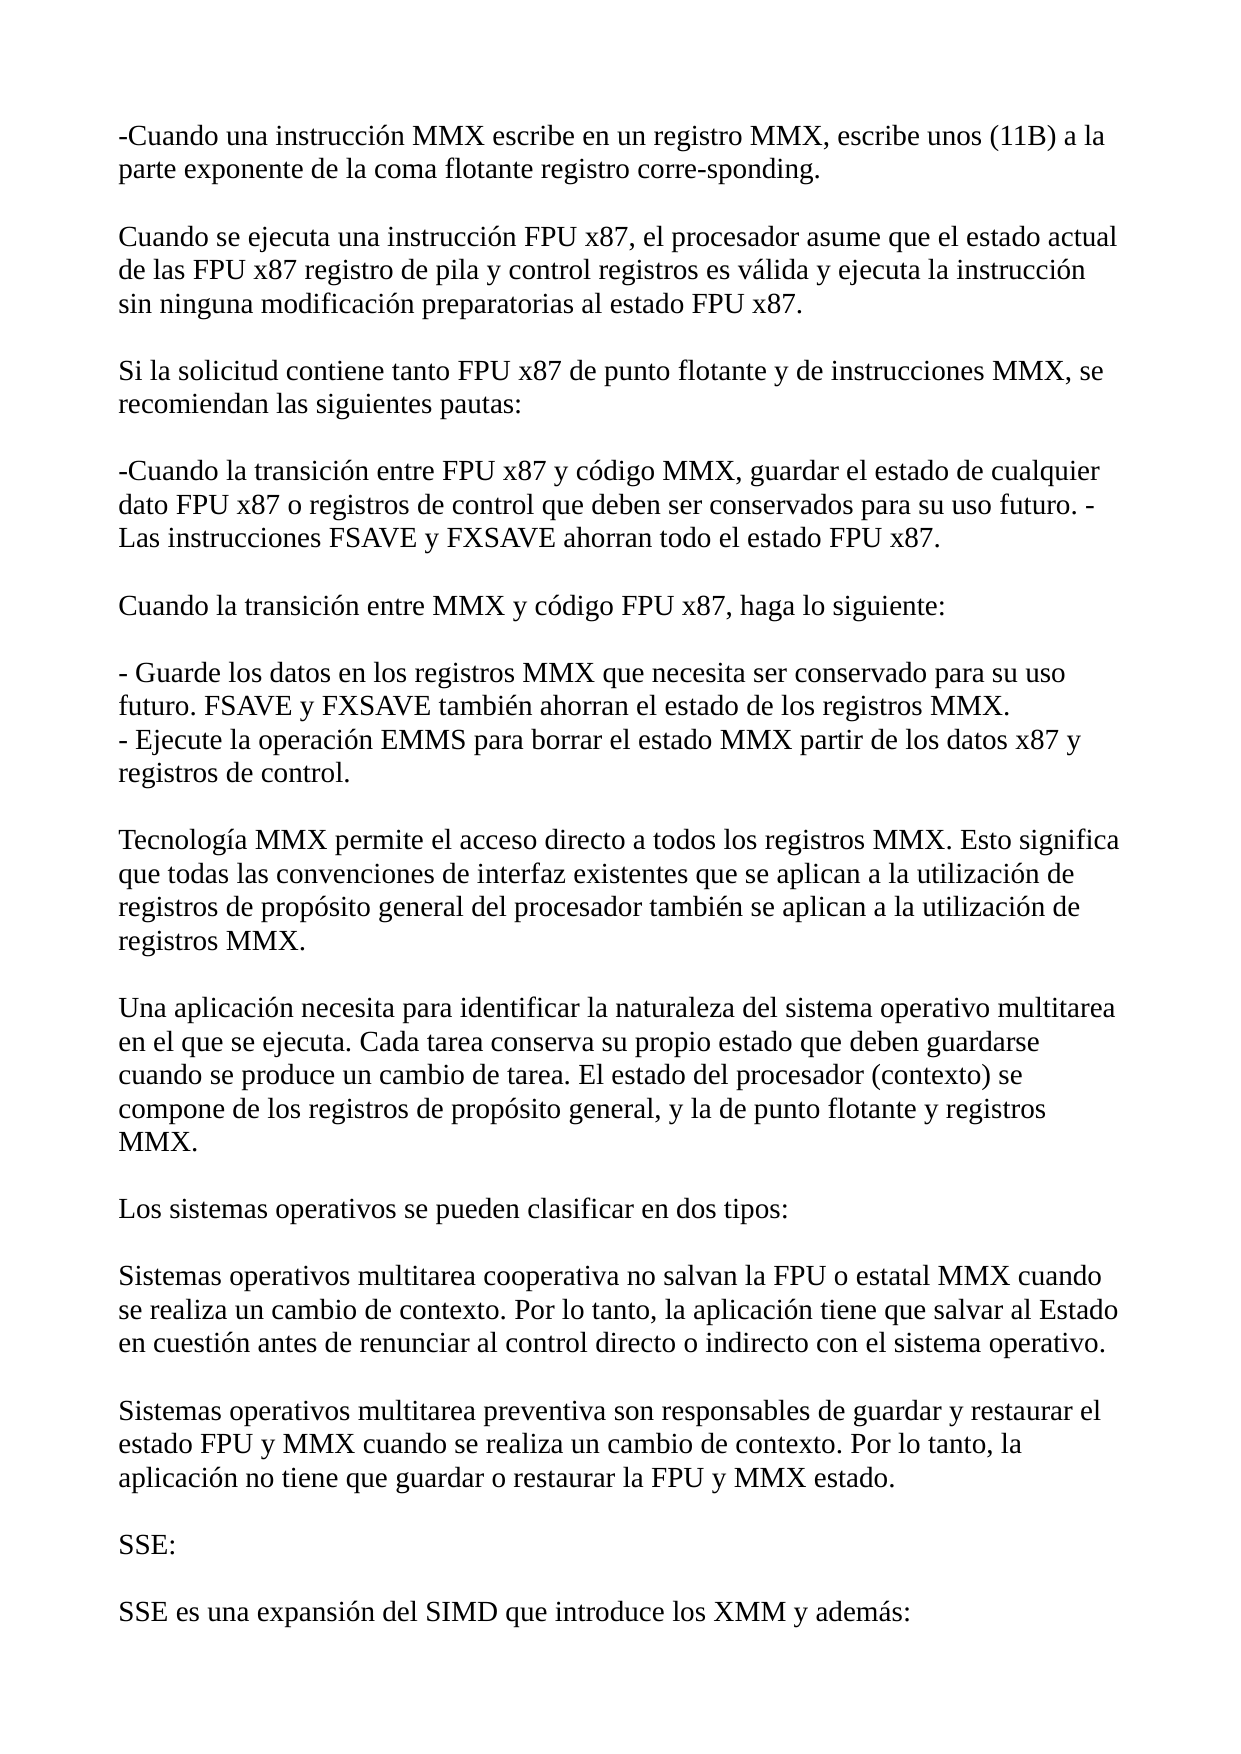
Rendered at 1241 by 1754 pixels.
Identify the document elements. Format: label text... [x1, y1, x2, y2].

text Una aplicación necesita para identificar la naturaleza del sistema operativo multitarea en el que se ejecuta. Cada tarea conserva su propio estado que deben guardarse cuando se produce un cambio de tarea. El estado del procesador (contexto) se compone de los registros de propósito general, y la de punto flotante y registros MMX. [118, 990, 1122, 1158]
text Si la solicitud contiene tanto FPU x87 de punto flotante y de instrucciones MMX, se recomiendan las siguientes pautas: [118, 353, 1122, 420]
text SSE: [118, 1527, 1122, 1560]
text - Guarde los datos en los registros MMX que necesita ser conservado para su uso futuro. FSAVE y FXSAVE también ahorran el estado de los registros MMX. [118, 655, 1122, 722]
text Cuando se ejecuta una instrucción FPU x87, el procesador asume que el estado actual de las FPU x87 registro de pila y control registros es válida y ejecuta la instrucción sin ninguna modificación preparatorias al estado FPU x87. [118, 219, 1122, 319]
text Los sistemas operativos se pueden clasificar en dos tipos: [118, 1191, 1122, 1225]
text -Cuando una instrucción MMX escribe en un registro MMX, escribe unos (11B) a la parte exponente de la coma flotante registro corre-sponding. [118, 118, 1122, 185]
text Cuando la transición entre MMX y código FPU x87, haga lo siguiente: [118, 588, 1122, 621]
text -Cuando la transición entre FPU x87 y código MMX, guardar el estado de cualquier dato FPU x87 o registros de control que deben ser conservados para su uso futuro. -Las instrucciones FSAVE y FXSAVE ahorran todo el estado FPU x87. [118, 453, 1122, 554]
text Tecnología MMX permite el acceso directo a todos los registros MMX. Esto significa que todas las convenciones de interfaz existentes que se aplican a la utilización de registros de propósito general del procesador también se aplican a la utilización de registros MMX. [118, 822, 1122, 957]
text SSE es una expansión del SIMD que introduce los XMM y además: [118, 1594, 1122, 1627]
text - Ejecute la operación EMMS para borrar el estado MMX partir de los datos x87 y registros de control. [118, 722, 1122, 789]
text Sistemas operativos multitarea cooperativa no salvan la FPU o estatal MMX cuando se realiza un cambio de contexto. Por lo tanto, la aplicación tiene que salvar al Estado en cuestión antes de renunciar al control directo o indirecto con el sistema operativo. [118, 1258, 1122, 1359]
text Sistemas operativos multitarea preventiva son responsables de guardar y restaurar el estado FPU y MMX cuando se realiza un cambio de contexto. Por lo tanto, la aplicación no tiene que guardar o restaurar la FPU y MMX estado. [118, 1393, 1122, 1493]
